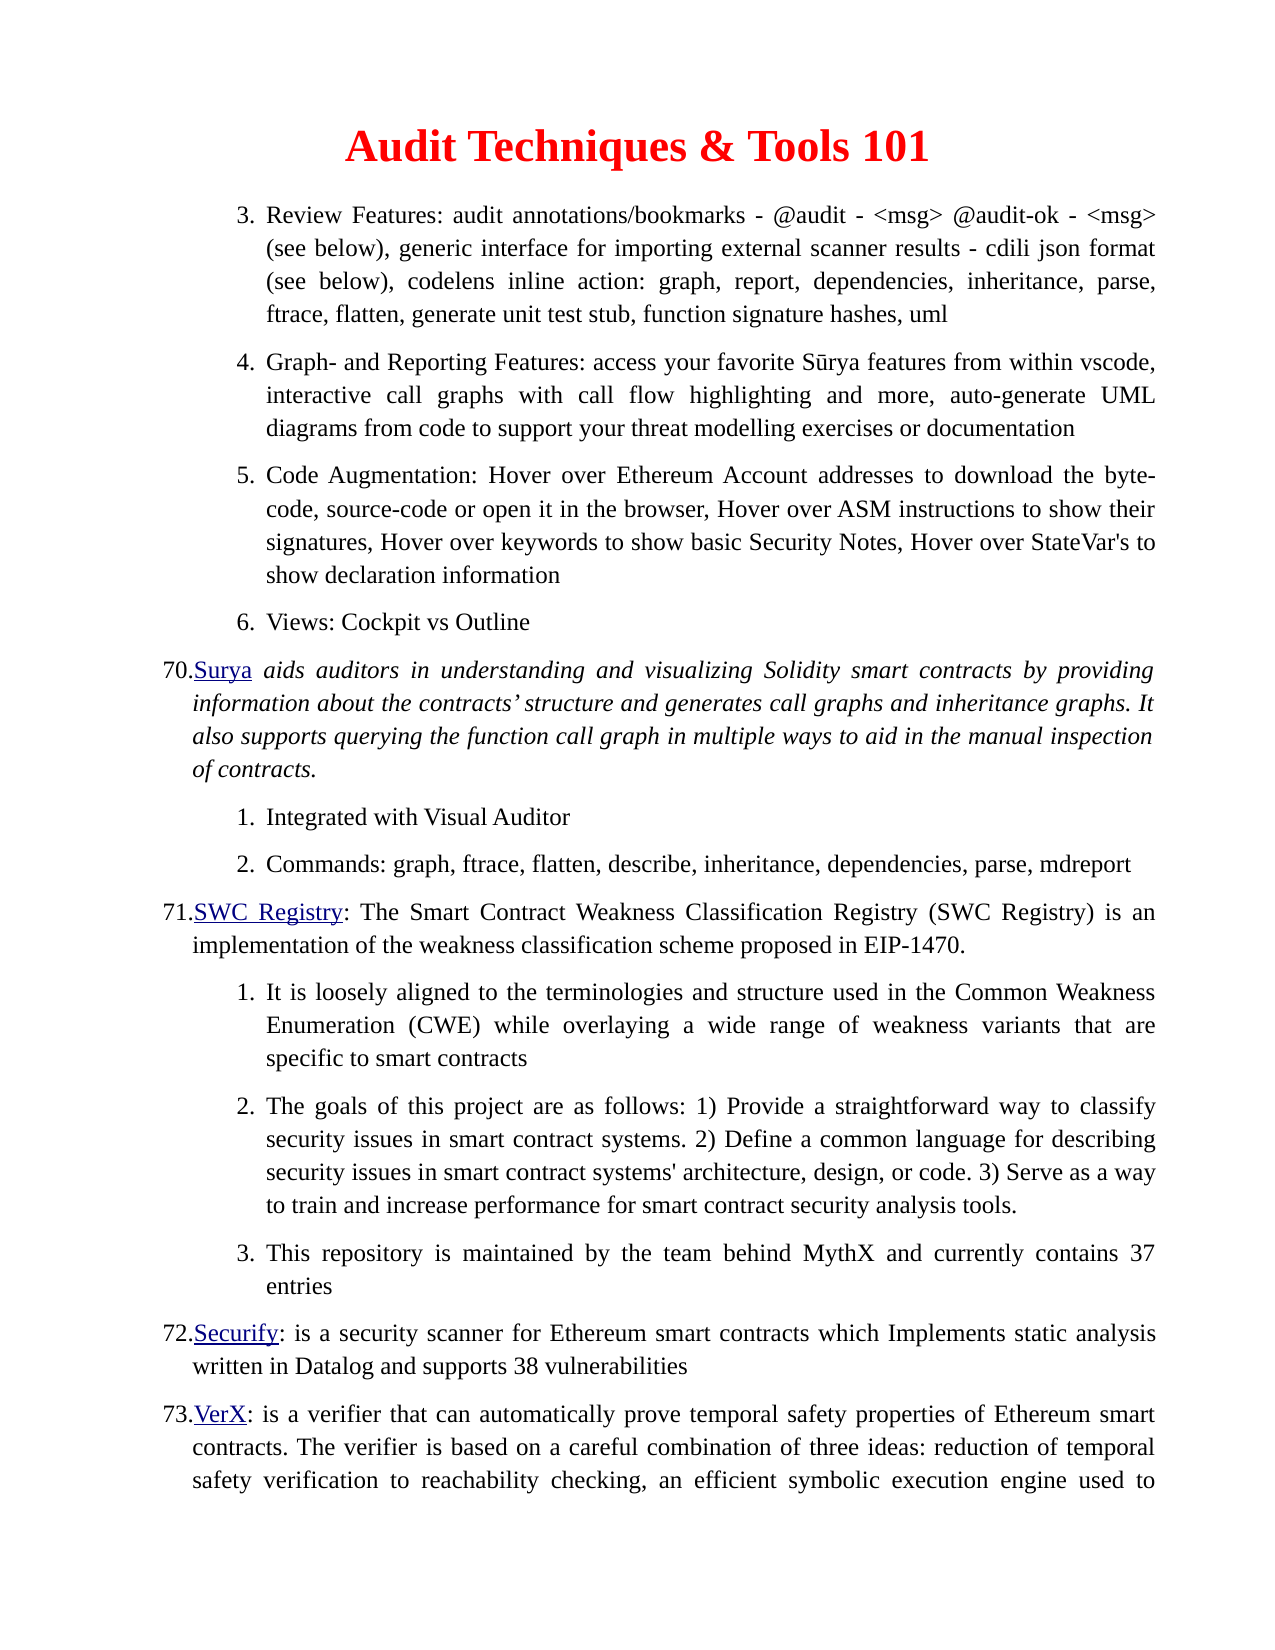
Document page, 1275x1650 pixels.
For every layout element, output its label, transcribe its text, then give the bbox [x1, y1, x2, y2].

list Review Features: audit annotations/bookmarks - @audit - <msg> @audit-ok - <msg> (see below), generic interface for importing external scanner results - cdili json format (see below), codelens inline action: graph, report, dependencies, inheritance, parse, ftrace, flatten, generate unit test stub, function signature hashes, uml [236, 200, 1157, 328]
list The goals of this project are as follows: 1) Provide a straightforward way to classify security issues in smart contract systems. 2) Define a common language for describing security issues in smart contract systems' architecture, design, or code. 3) Serve as a way to train and increase performance for smart contract security analysis tools. [236, 1091, 1157, 1219]
list Integrated with Visual Auditor [236, 802, 1157, 830]
list Securify: is a security scanner for Ethereum smart contracts which Implements static analysis written in Datalog and supports 38 vulnerabilities [162, 1318, 1157, 1380]
list Surya aids auditors in understanding and visualizing Solidity smart contracts by providing information about the contracts’ structure and generates call graphs and inheritance graphs. It also supports querying the function call graph in multiple ways to aid in the manual inspection of contracts. [162, 655, 1157, 783]
list Code Augmentation: Hover over Ethereum Account addresses to download the byte-code, source-code or open it in the browser, Hover over ASM instructions to show their signatures, Hover over keywords to show basic Security Notes, Hover over StateVar's to show declaration information [236, 461, 1157, 588]
list Views: Cockpit vs Outline [236, 607, 1157, 636]
list This repository is maintained by the team behind MythX and currently contains 37 entries [236, 1238, 1157, 1299]
list SWC Registry: The Smart Contract Weakness Classification Registry (SWC Registry) is an implementation of the weakness classification scheme proposed in EIP-1470. [162, 897, 1157, 958]
list Graph- and Reporting Features: access your favorite Sūrya features from within vscode, interactive call graphs with call flow highlighting and more, auto-generate UML diagrams from code to support your threat modelling exercises or documentation [236, 347, 1157, 442]
list Commands: graph, ftrace, flatten, describe, inheritance, dependencies, parse, mdreport [236, 849, 1157, 878]
list It is loosely aligned to the terminologies and structure used in the Common Weakness Enumeration (CWE) while overlaying a wide range of weakness variants that are specific to smart contracts [236, 977, 1157, 1072]
list VerX: is a verifier that can automatically prove temporal safety properties of Ethereum smart contracts. The verifier is based on a careful combination of three ideas: reduction of temporal safety verification to reachability checking, an efficient symbolic execution engine used to [162, 1399, 1157, 1494]
